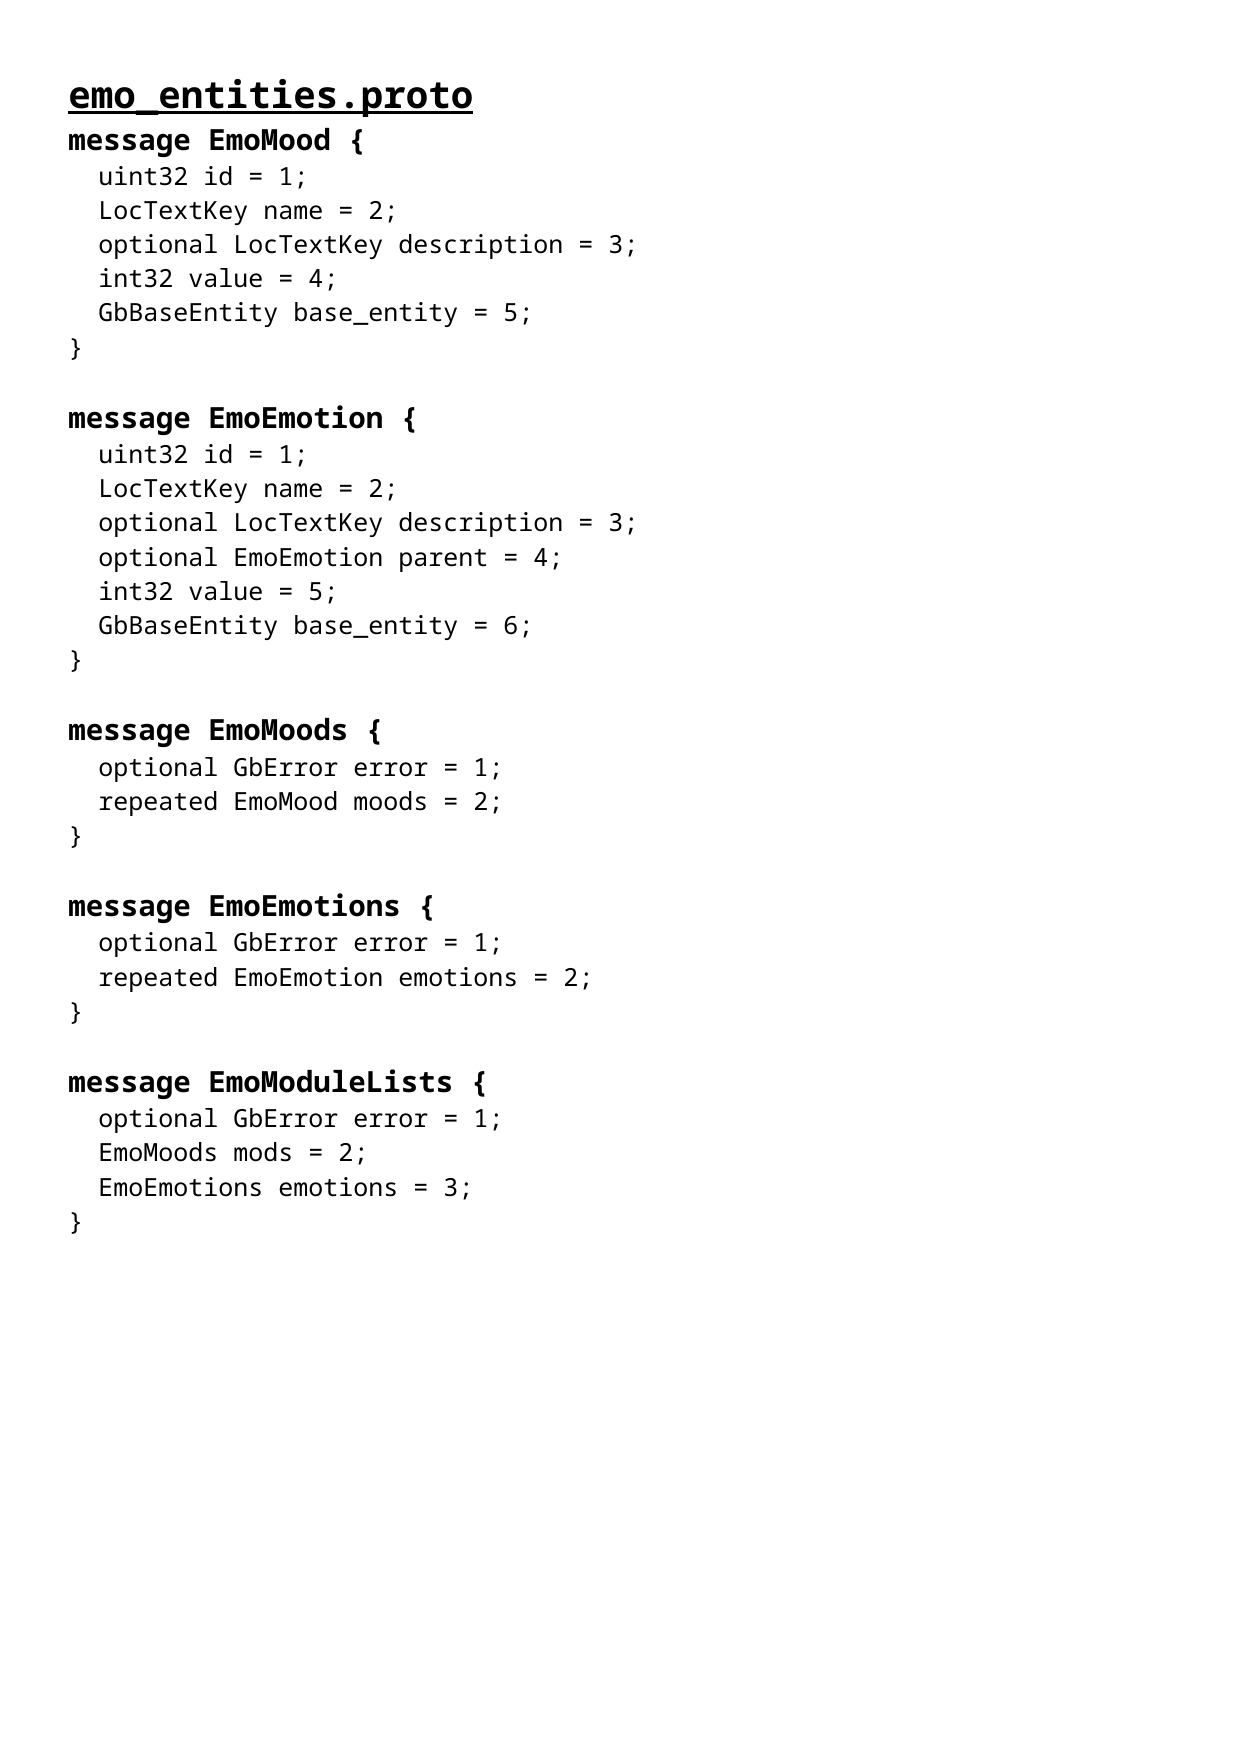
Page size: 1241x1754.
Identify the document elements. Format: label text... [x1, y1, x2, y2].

text message EmoEmotion { [68, 397, 1161, 437]
text optional GbError error = 1; [68, 925, 1161, 959]
text repeated EmoMood moods = 2; [68, 783, 1161, 817]
text GbBaseEntity base_entity = 5; [68, 295, 1161, 329]
text EmoEmotions emotions = 3; [68, 1169, 1161, 1203]
text message EmoMood { [68, 119, 1161, 159]
text optional LocTextKey description = 3; [68, 227, 1161, 261]
text } [68, 993, 1161, 1027]
text LocTextKey name = 2; [68, 193, 1161, 227]
text } [68, 329, 1161, 363]
text optional GbError error = 1; [68, 749, 1161, 783]
text LocTextKey name = 2; [68, 471, 1161, 505]
text uint32 id = 1; [68, 437, 1161, 471]
text emo_entities.proto [68, 68, 1161, 119]
text } [68, 1203, 1161, 1237]
text message EmoEmotions { [68, 885, 1161, 925]
text uint32 id = 1; [68, 159, 1161, 193]
text optional GbError error = 1; [68, 1101, 1161, 1135]
text } [68, 817, 1161, 851]
text message EmoModuleLists { [68, 1061, 1161, 1101]
text message EmoMoods { [68, 709, 1161, 749]
text int32 value = 4; [68, 261, 1161, 295]
text optional EmoEmotion parent = 4; [68, 539, 1161, 573]
text GbBaseEntity base_entity = 6; [68, 607, 1161, 641]
text int32 value = 5; [68, 573, 1161, 607]
text EmoMoods mods = 2; [68, 1135, 1161, 1169]
text } [68, 641, 1161, 675]
text optional LocTextKey description = 3; [68, 505, 1161, 539]
text repeated EmoEmotion emotions = 2; [68, 959, 1161, 993]
